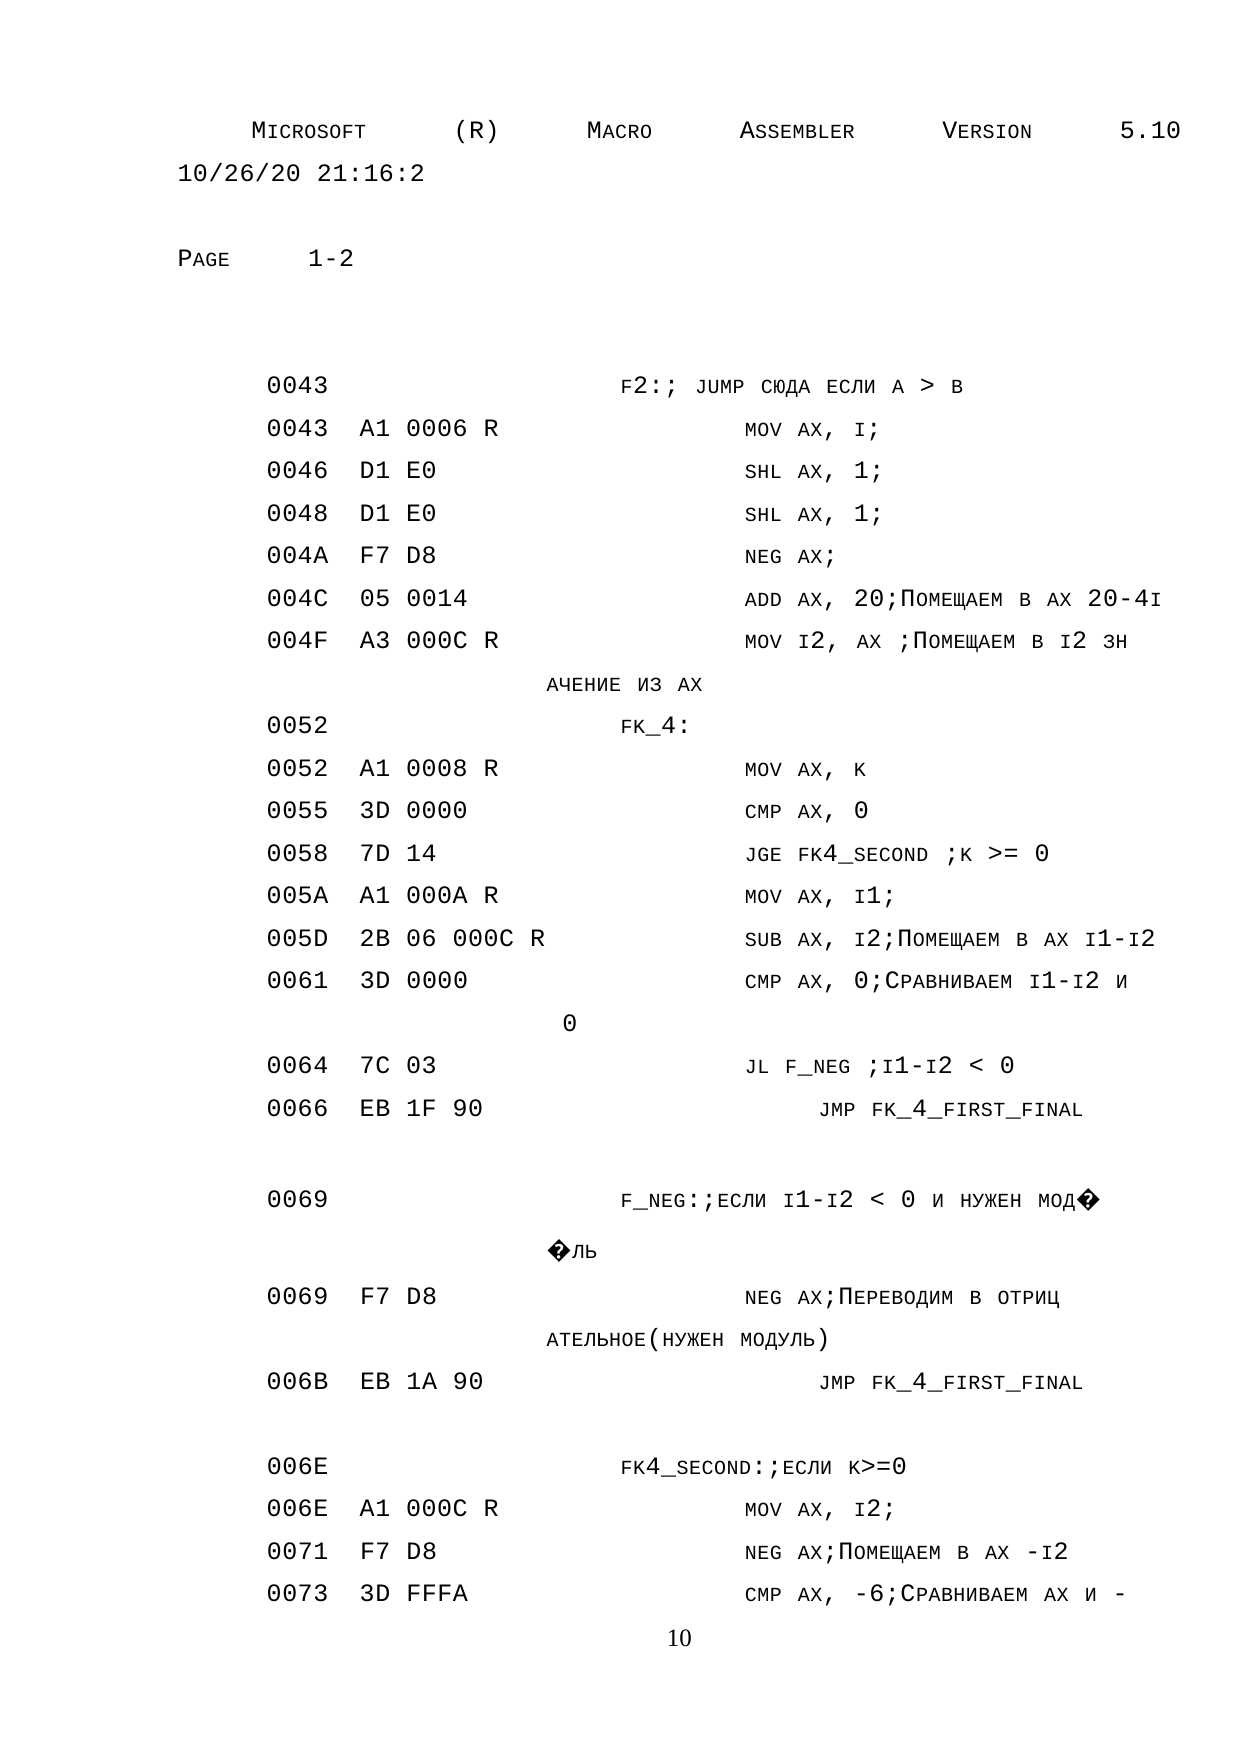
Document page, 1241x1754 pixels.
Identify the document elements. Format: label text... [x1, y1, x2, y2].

text 0043 A1 0006 R mov ax, i; [177, 416, 1181, 444]
text 0069 f_neg:;если i1-i2 < 0 и нужен мод� [177, 1181, 1181, 1215]
text Microsoft (R) Macro Assembler Version 5.10 10/26/20 21:16:2 [177, 118, 1181, 189]
text 0071 F7 D8 neg ax;Помещаем в ax -i2 [177, 1538, 1181, 1567]
text 004F A3 000C R mov i2, ax ;Помещаем в i2 зн [177, 628, 1181, 656]
text 0058 7D 14 jge fk4_second ;k >= 0 [177, 841, 1181, 869]
text 0048 D1 E0 shl ax, 1; [177, 501, 1181, 529]
text 0061 3D 0000 cmp ax, 0;Сравниваем i1-i2 и [177, 968, 1181, 996]
text �ль [177, 1232, 1181, 1266]
text Page 1-2 [177, 203, 1181, 274]
text 004A F7 D8 neg ax; [177, 543, 1181, 571]
text 0043 f2:; jump сюда если a > b [177, 373, 1181, 401]
text 0066 EB 1F 90 jmp fk_4_first_final [177, 1096, 1181, 1124]
text 0064 7C 03 jl f_neg ;i1-i2 < 0 [177, 1053, 1181, 1081]
text 0069 F7 D8 neg ax;Переводим в отриц [177, 1283, 1181, 1312]
text ательное(нужен модуль) [177, 1326, 1181, 1354]
text 0 [177, 1011, 1181, 1039]
text 006B EB 1A 90 jmp fk_4_first_final [177, 1368, 1181, 1397]
text 0055 3D 0000 cmp ax, 0 [177, 798, 1181, 826]
text 006E A1 000C R mov ax, i2; [177, 1496, 1181, 1524]
text 0046 D1 E0 shl ax, 1; [177, 458, 1181, 486]
text 0052 fk_4: [177, 713, 1181, 741]
text 0052 A1 0008 R mov ax, k [177, 756, 1181, 784]
text 006E fk4_second:;если k>=0 [177, 1453, 1181, 1482]
text 005A A1 000A R mov ax, i1; [177, 883, 1181, 911]
text 0073 3D FFFA cmp ax, -6;Сравниваем ax и - [177, 1581, 1181, 1609]
text 005D 2B 06 000C R sub ax, i2;Помещаем в ax i1-i2 [177, 926, 1181, 954]
text 004C 05 0014 add ax, 20;Помещаем в ax 20-4i [177, 586, 1181, 614]
text ачение из ax [177, 671, 1181, 699]
